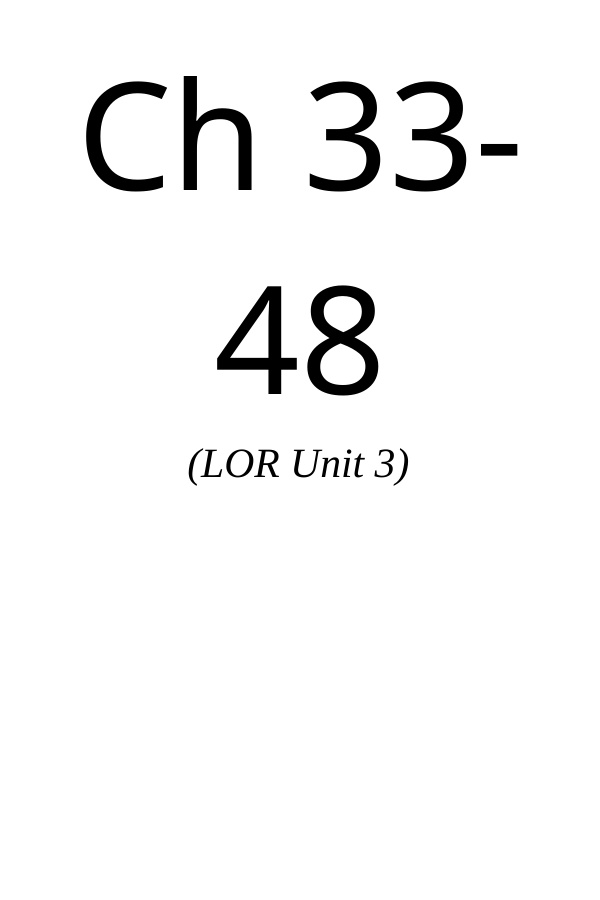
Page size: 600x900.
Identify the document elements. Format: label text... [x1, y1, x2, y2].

text Ch 33-48 [30, 30, 570, 438]
text (LOR Unit 3) [30, 438, 570, 486]
